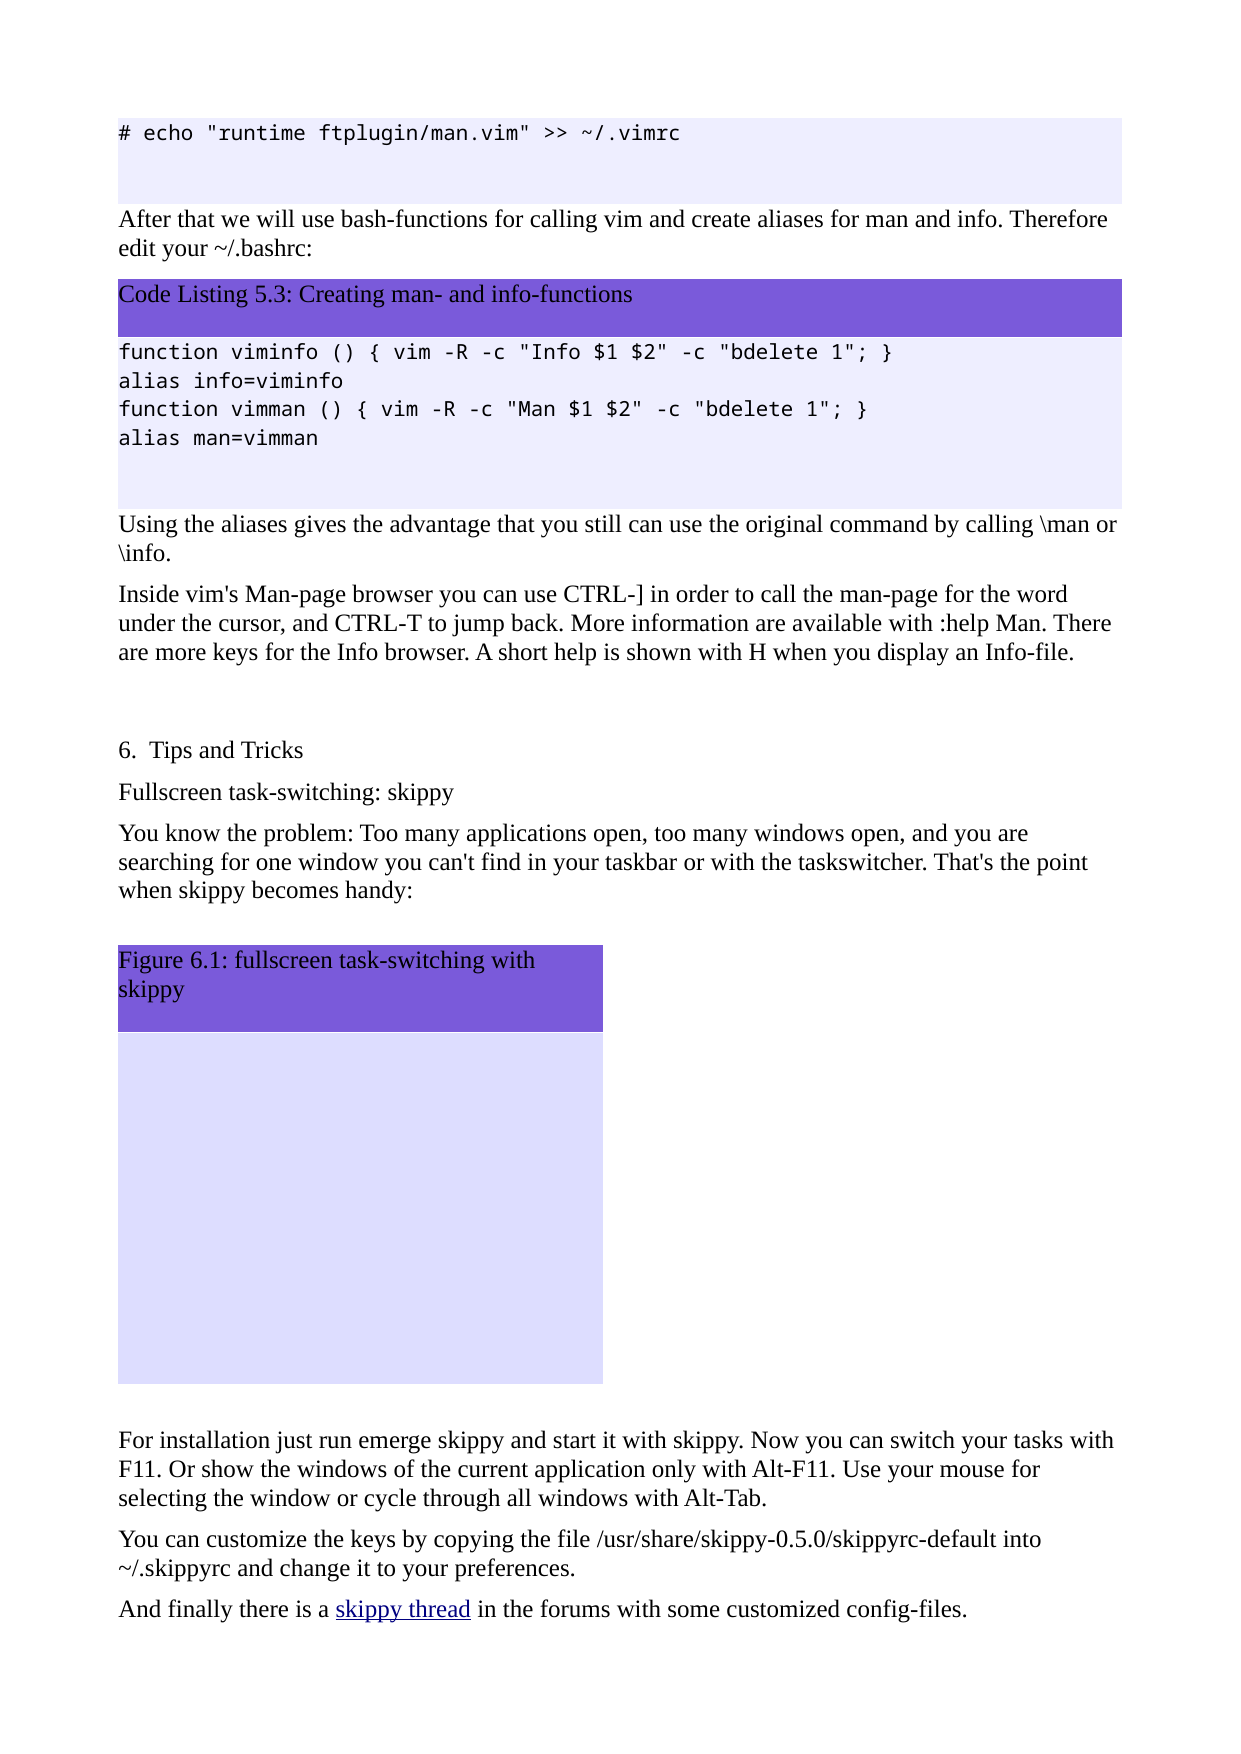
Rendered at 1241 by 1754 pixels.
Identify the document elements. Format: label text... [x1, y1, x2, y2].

text You can customize the keys by copying the file /usr/share/skippy-0.5.0/skippyrc-default into ~/.skippyrc and change it to your preferences. [118, 1524, 1122, 1581]
text Inside vim's Man-page browser you can use CTRL-] in order to call the man-page for the word under the cursor, and CTRL-T to jump back. More information are available with :help Man. There are more keys for the Info browser. A short help is shown with H when you display an Info-file. [118, 579, 1122, 665]
table_cell [118, 1033, 603, 1384]
table_cell function viminfo () { vim -R -c "Info $1 $2" -c "bdelete 1"; } alias info=viminfo function vimman () { vim -R -c "Man $1 $2" -c "bdelete 1"; } alias man=vimman [118, 338, 1122, 509]
text Fullscreen task-switching: skippy [118, 777, 1122, 805]
text After that we will use bash-functions for calling vim and create aliases for man and info. Therefore edit your ~/.bashrc: [118, 204, 1122, 262]
text 6. Tips and Tricks [118, 735, 1122, 764]
table_header Figure 6.1: fullscreen task-switching with skippy [118, 945, 603, 1032]
table_header Code Listing 5.3: Creating man- and info-functions [118, 279, 1122, 337]
text Using the aliases gives the advantage that you still can use the original command by calling \man or \info. [118, 509, 1122, 567]
text For installation just run emerge skippy and start it with skippy. Now you can switch your tasks with F11. Or show the windows of the current application only with Alt-F11. Use your mouse for selecting the window or cycle through all windows with Alt-Tab. [118, 1425, 1122, 1511]
text And finally there is a skippy thread in the forums with some customized config-files. [118, 1594, 1122, 1623]
table_cell # echo "runtime ftplugin/man.vim" >> ~/.vimrc [118, 118, 1122, 204]
text You know the problem: Too many applications open, too many windows open, and you are searching for one window you can't find in your taskbar or with the taskswitcher. That's the point when skippy becomes handy: [118, 818, 1122, 904]
